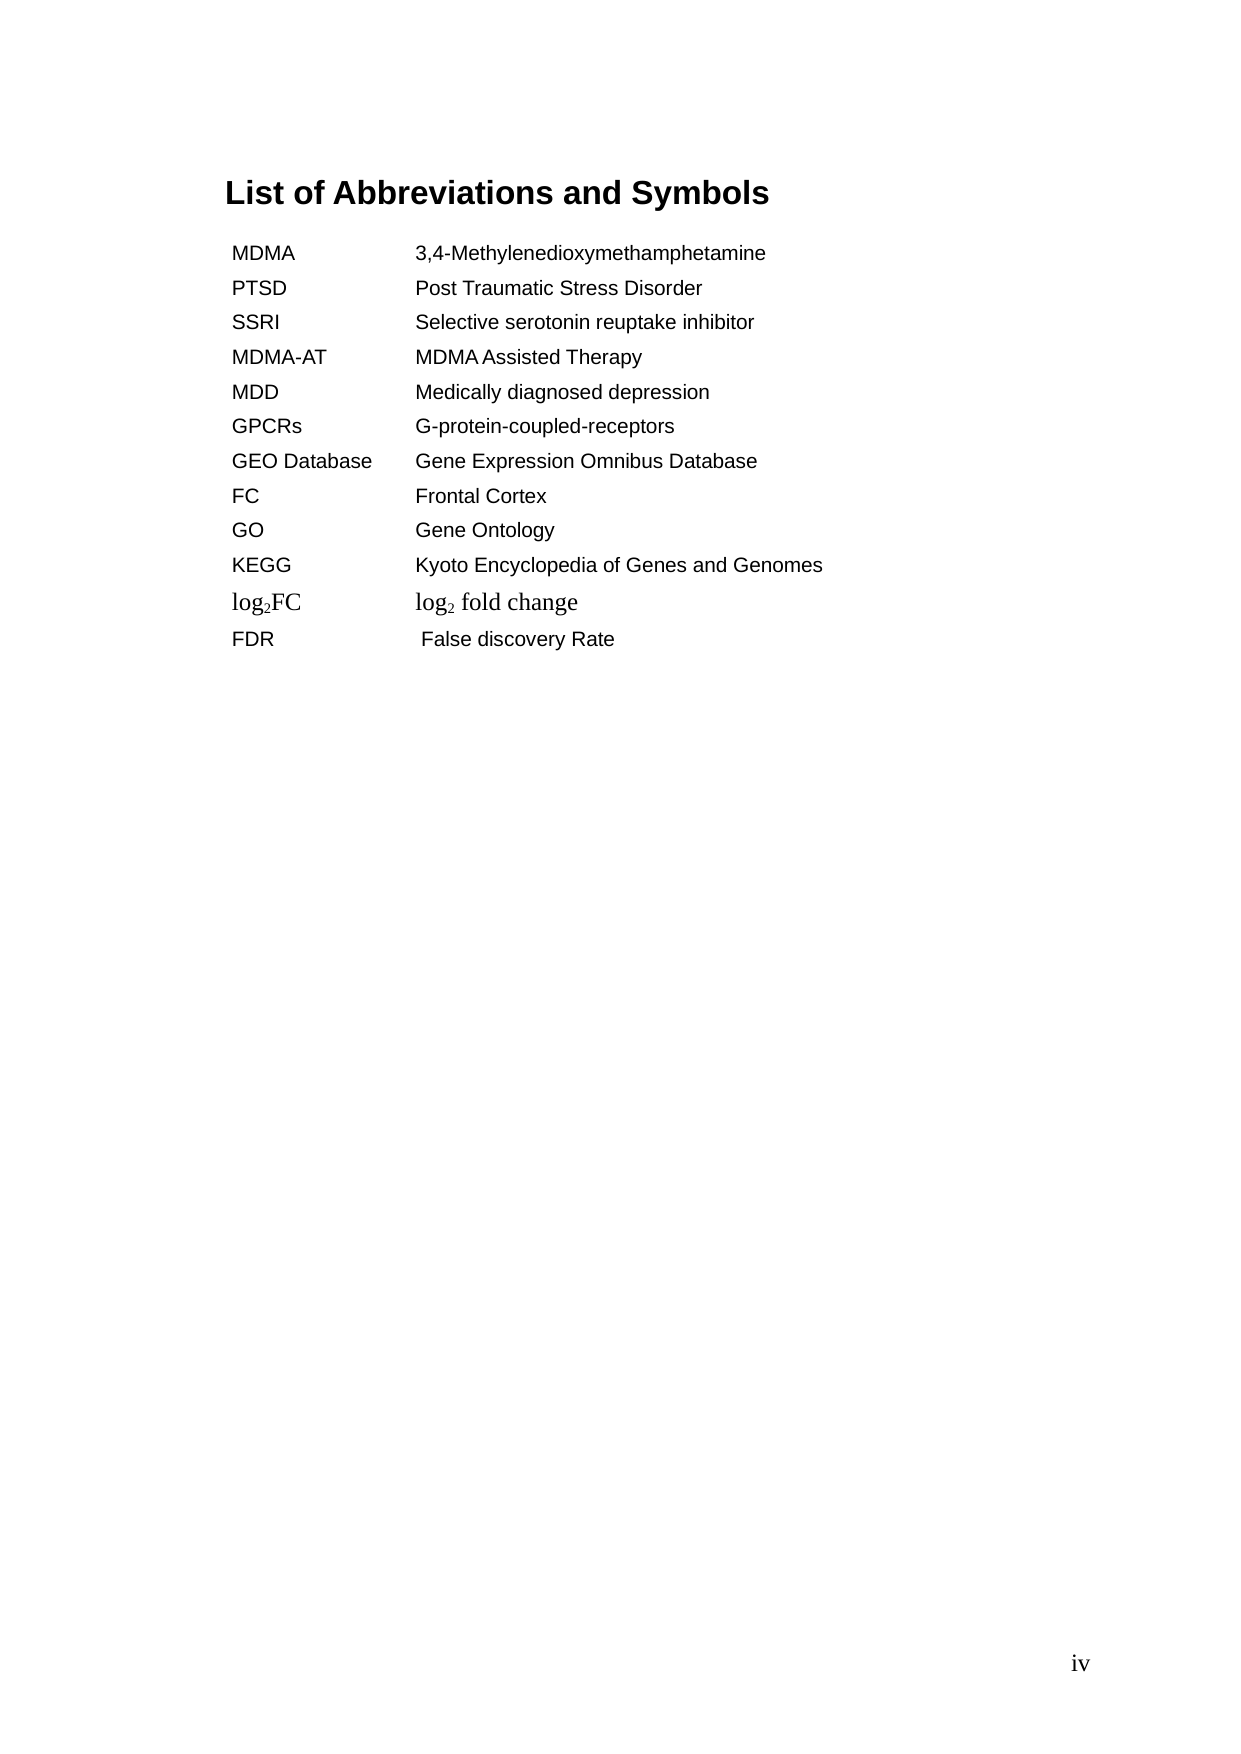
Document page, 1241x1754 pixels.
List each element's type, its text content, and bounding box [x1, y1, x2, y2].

table_cell log2 fold change [410, 583, 1090, 622]
table_cell [410, 657, 1090, 691]
table_header 3,4-Methylenedioxymethamphetamine [410, 236, 1090, 271]
table_cell [410, 691, 1090, 726]
table_cell [226, 691, 409, 726]
table_cell False discovery Rate [410, 622, 1090, 657]
table_cell GO [226, 514, 409, 548]
table_header MDMA [226, 236, 409, 271]
table_cell Selective serotonin reuptake inhibitor [410, 305, 1090, 340]
table_cell SSRI [226, 305, 409, 340]
table_cell [226, 900, 409, 934]
table_cell [410, 865, 1090, 899]
table_cell [226, 761, 409, 795]
table_cell log2FC [226, 583, 409, 622]
table_cell MDMA-AT [226, 340, 409, 375]
table_cell FC [226, 479, 409, 513]
subtitle List of Abbreviations and Symbols [225, 175, 1090, 212]
table_cell [410, 795, 1090, 830]
table_cell Frontal Cortex [410, 479, 1090, 513]
table_cell PTSD [226, 271, 409, 305]
table_cell FDR [226, 622, 409, 657]
table_cell Kyoto Encyclopedia of Genes and Genomes [410, 548, 1090, 583]
table_cell [226, 795, 409, 830]
table_cell MDD [226, 375, 409, 409]
table_cell [226, 657, 409, 691]
table_cell Gene Expression Omnibus Database [410, 444, 1090, 479]
table_cell [410, 761, 1090, 795]
table_cell [226, 865, 409, 899]
table_cell Medically diagnosed depression [410, 375, 1090, 409]
table_cell [226, 830, 409, 865]
table_cell GEO Database [226, 444, 409, 479]
table_cell [410, 726, 1090, 761]
table_cell Post Traumatic Stress Disorder [410, 271, 1090, 305]
table_cell GPCRs [226, 409, 409, 444]
table_cell G-protein-coupled-receptors [410, 409, 1090, 444]
table_cell [226, 726, 409, 761]
table_cell [410, 830, 1090, 865]
table_cell Gene Ontology [410, 514, 1090, 548]
table_cell [410, 900, 1090, 934]
table_cell MDMA Assisted Therapy [410, 340, 1090, 375]
table_cell KEGG [226, 548, 409, 583]
